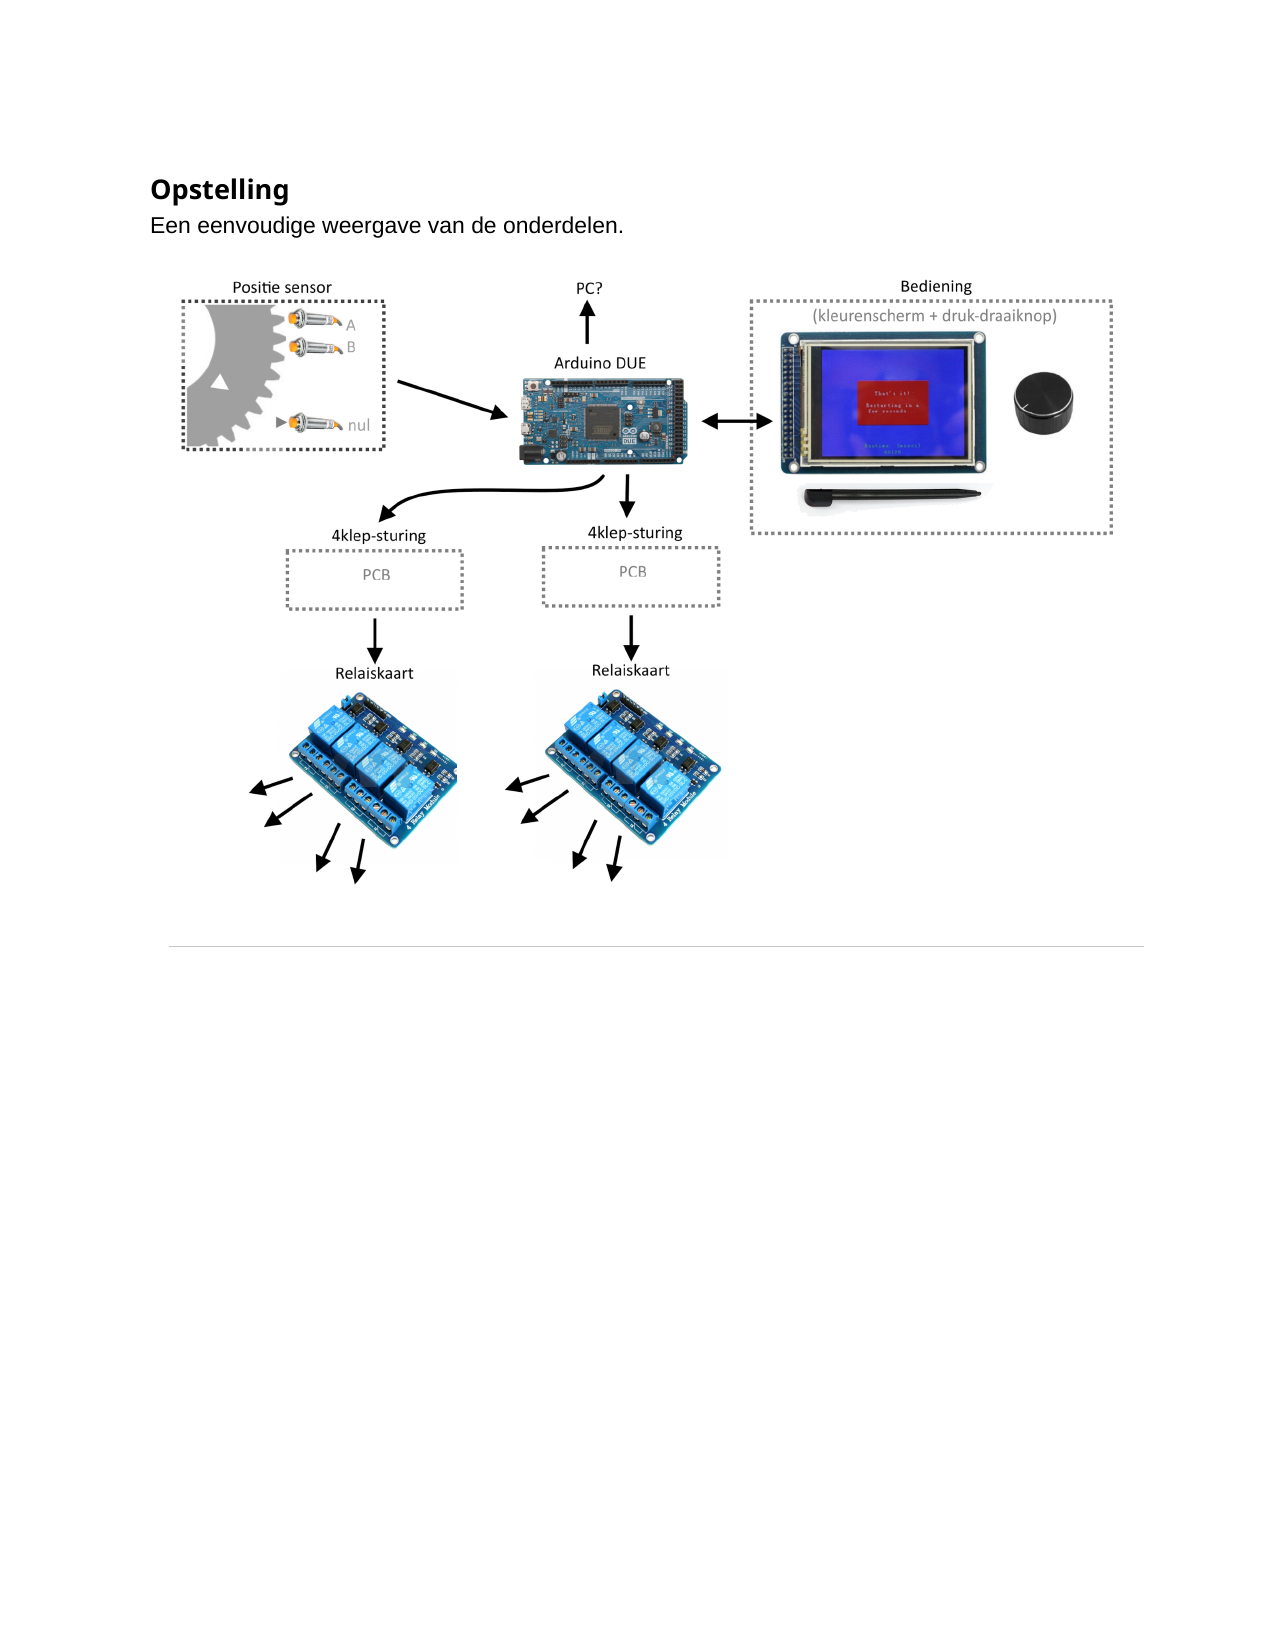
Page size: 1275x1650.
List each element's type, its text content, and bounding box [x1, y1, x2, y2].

subtitle Opstelling [150, 171, 1125, 208]
text Een eenvoudige weergave van de onderdelen. [150, 213, 1125, 239]
picture [168, 261, 1144, 947]
